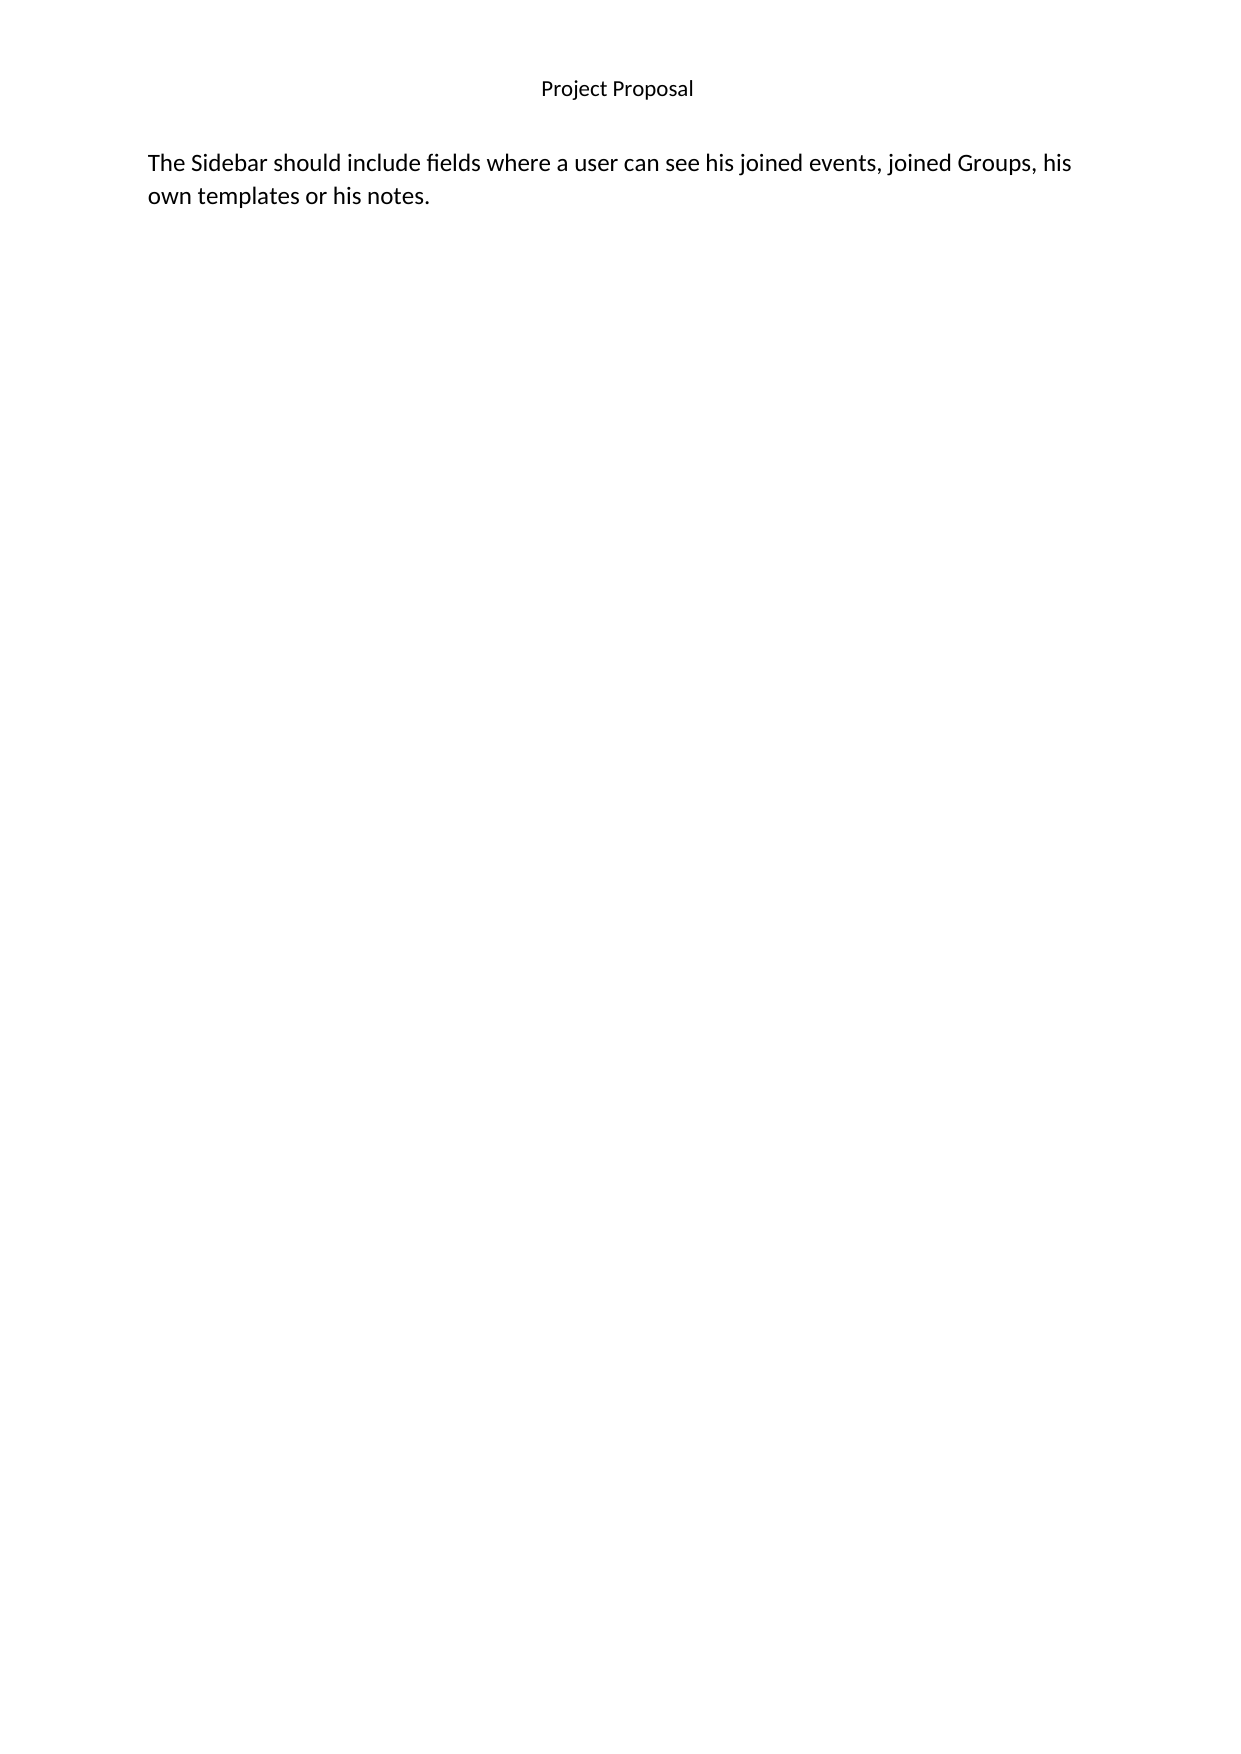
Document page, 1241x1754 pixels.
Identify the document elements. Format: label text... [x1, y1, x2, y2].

text The Sidebar should include fields where a user can see his joined events, joined Groups, his own templates or his notes. [148, 148, 1093, 210]
